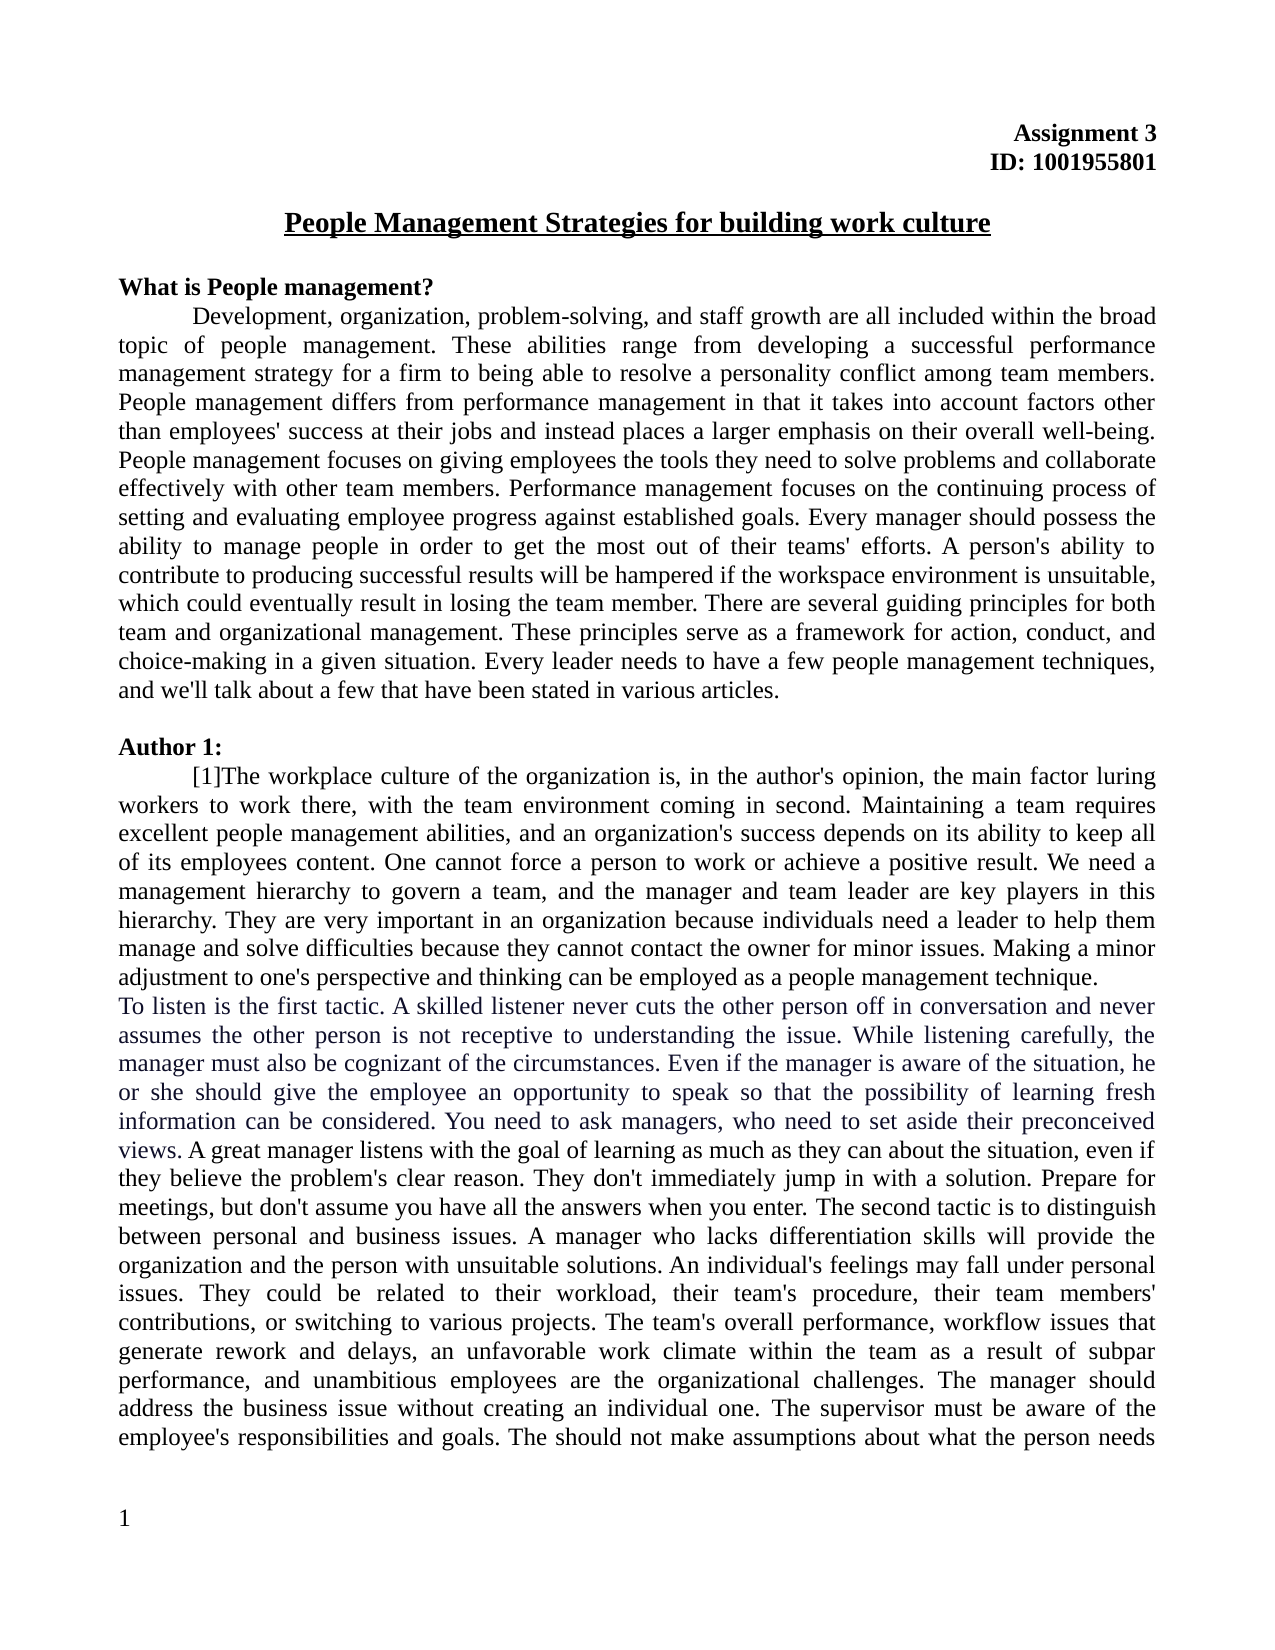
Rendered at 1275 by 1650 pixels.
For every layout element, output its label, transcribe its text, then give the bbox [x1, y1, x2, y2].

text [1]The workplace culture of the organization is, in the author's opinion, the main factor luring workers to work there, with the team environment coming in second. Maintaining a team requires excellent people management abilities, and an organization's success depends on its ability to keep all of its employees content. One cannot force a person to work or achieve a positive result. We need a management hierarchy to govern a team, and the manager and team leader are key players in this hierarchy. They are very important in an organization because individuals need a leader to help them manage and solve difficulties because they cannot contact the owner for minor issues. Making a minor adjustment to one's perspective and thinking can be employed as a people management technique. [118, 761, 1157, 991]
text People Management Strategies for building work culture [118, 205, 1157, 239]
text Development, organization, problem-solving, and staff growth are all included within the broad topic of people management. These abilities range from developing a successful performance management strategy for a firm to being able to resolve a personality conflict among team members. People management differs from performance management in that it takes into account factors other than employees' success at their jobs and instead places a larger emphasis on their overall well-being. People management focuses on giving employees the tools they need to solve problems and collaborate effectively with other team members. Performance management focuses on the continuing process of setting and evaluating employee progress against established goals. Every manager should possess the ability to manage people in order to get the most out of their teams' efforts. A person's ability to contribute to producing successful results will be hampered if the workspace environment is unsuitable, which could eventually result in losing the team member. There are several guiding principles for both team and organizational management. These principles serve as a framework for action, conduct, and choice-making in a given situation. Every leader needs to have a few people management techniques, and we'll talk about a few that have been stated in various articles. [118, 301, 1157, 703]
text To listen is the first tactic. A skilled listener never cuts the other person off in conversation and never assumes the other person is not receptive to understanding the issue. While listening carefully, the manager must also be cognizant of the circumstances. Even if the manager is aware of the situation, he or she should give the employee an opportunity to speak so that the possibility of learning fresh information can be considered. You need to ask managers, who need to set aside their preconceived views. A great manager listens with the goal of learning as much as they can about the situation, even if they believe the problem's clear reason. They don't immediately jump in with a solution. Prepare for meetings, but don't assume you have all the answers when you enter. The second tactic is to distinguish between personal and business issues. A manager who lacks differentiation skills will provide the organization and the person with unsuitable solutions. An individual's feelings may fall under personal issues. They could be related to their workload, their team's procedure, their team members' contributions, or switching to various projects. The team's overall performance, workflow issues that generate rework and delays, an unfavorable work climate within the team as a result of subpar performance, and unambitious employees are the organizational challenges. The manager should address the business issue without creating an individual one. The supervisor must be aware of the employee's responsibilities and goals. The should not make assumptions about what the person needs [118, 991, 1157, 1451]
text What is People management? [118, 272, 1157, 301]
text Author 1: [118, 732, 1157, 761]
